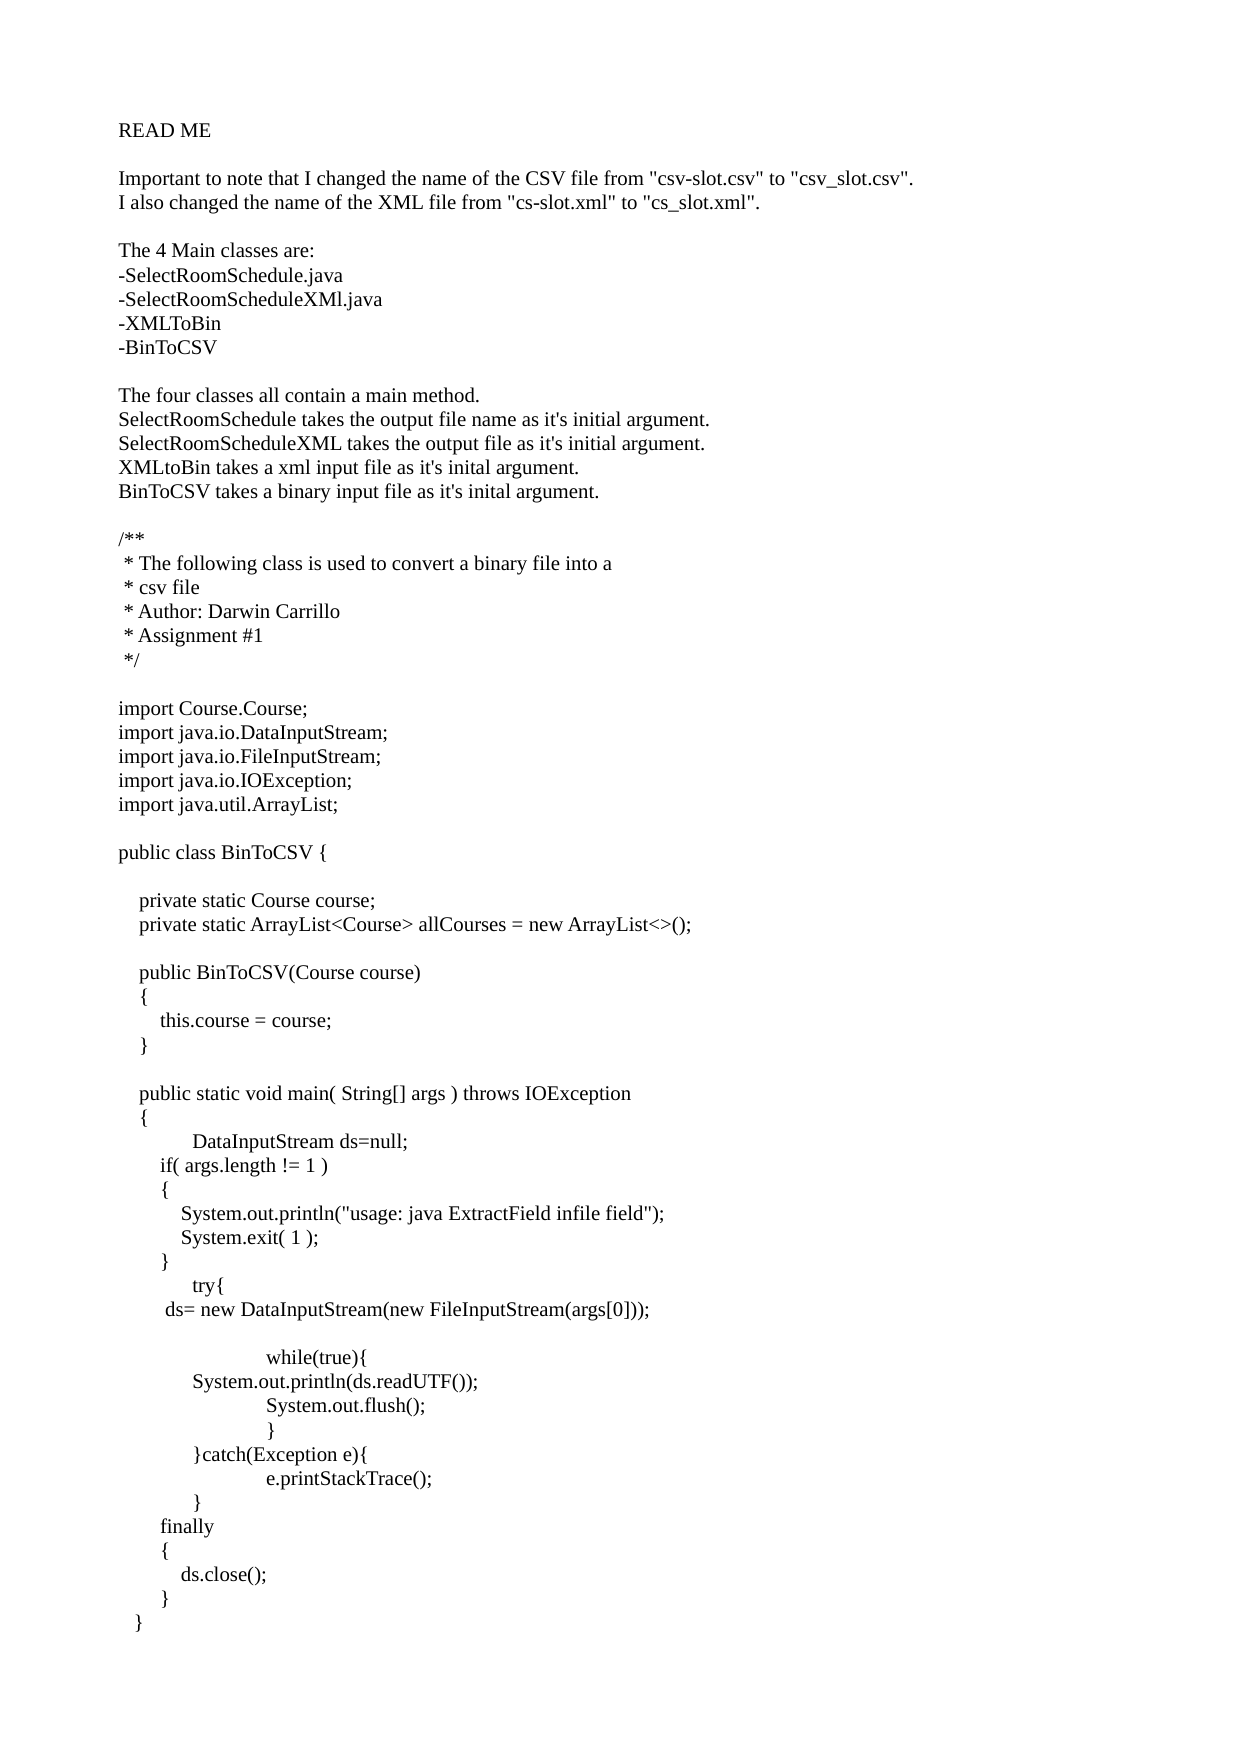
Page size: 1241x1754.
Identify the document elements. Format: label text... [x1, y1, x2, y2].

text * csv file [118, 575, 1122, 599]
text The 4 Main classes are: [118, 238, 1122, 262]
text The four classes all contain a main method. [118, 383, 1122, 407]
text SelectRoomScheduleXML takes the output file as it's initial argument. [118, 431, 1122, 455]
text e.printStackTrace(); [118, 1466, 1122, 1490]
text -BinToCSV [118, 335, 1122, 359]
text I also changed the name of the XML file from "cs-slot.xml" to "cs_slot.xml". [118, 190, 1122, 214]
text import java.io.FileInputStream; [118, 744, 1122, 768]
text -SelectRoomScheduleXMl.java [118, 287, 1122, 311]
text private static Course course; [118, 888, 1122, 912]
text } [118, 1417, 1122, 1442]
text try{ [118, 1273, 1122, 1297]
text Important to note that I changed the name of the CSV file from "csv-slot.csv" to "csv_slot.csv". [118, 166, 1122, 190]
text import java.util.ArrayList; [118, 792, 1122, 816]
text while(true){ [118, 1345, 1122, 1369]
text import java.io.IOException; [118, 768, 1122, 792]
text } [118, 1249, 1122, 1273]
text BinToCSV takes a binary input file as it's inital argument. [118, 479, 1122, 503]
text * Author: Darwin Carrillo [118, 599, 1122, 623]
text DataInputStream ds=null; [118, 1129, 1122, 1153]
text * Assignment #1 [118, 623, 1122, 647]
text System.out.println(ds.readUTF()); [118, 1369, 1122, 1393]
text System.out.println("usage: java ExtractField infile field"); [118, 1201, 1122, 1225]
text } [118, 1032, 1122, 1057]
text -XMLToBin [118, 311, 1122, 335]
text SelectRoomSchedule takes the output file name as it's initial argument. [118, 407, 1122, 431]
text XMLtoBin takes a xml input file as it's inital argument. [118, 455, 1122, 479]
text } [118, 1490, 1122, 1514]
text public BinToCSV(Course course) [118, 960, 1122, 984]
text private static ArrayList<Course> allCourses = new ArrayList<>(); [118, 912, 1122, 936]
text import Course.Course; [118, 696, 1122, 720]
text ds= new DataInputStream(new FileInputStream(args[0])); [118, 1297, 1122, 1321]
text { [118, 1105, 1122, 1129]
text import java.io.DataInputStream; [118, 720, 1122, 744]
text this.course = course; [118, 1008, 1122, 1032]
text -SelectRoomSchedule.java [118, 262, 1122, 287]
text { [118, 1538, 1122, 1562]
text { [118, 984, 1122, 1008]
text public class BinToCSV { [118, 840, 1122, 864]
text System.exit( 1 ); [118, 1225, 1122, 1249]
text { [118, 1177, 1122, 1201]
text }catch(Exception e){ [118, 1442, 1122, 1466]
text READ ME [118, 118, 1122, 142]
text finally [118, 1514, 1122, 1538]
text public static void main( String[] args ) throws IOException [118, 1081, 1122, 1105]
text ds.close(); [118, 1562, 1122, 1586]
text System.out.flush(); [118, 1393, 1122, 1417]
text */ [118, 647, 1122, 672]
text } [118, 1610, 1122, 1634]
text if( args.length != 1 ) [118, 1153, 1122, 1177]
text * The following class is used to convert a binary file into a [118, 551, 1122, 575]
text } [118, 1586, 1122, 1610]
text /** [118, 527, 1122, 551]
